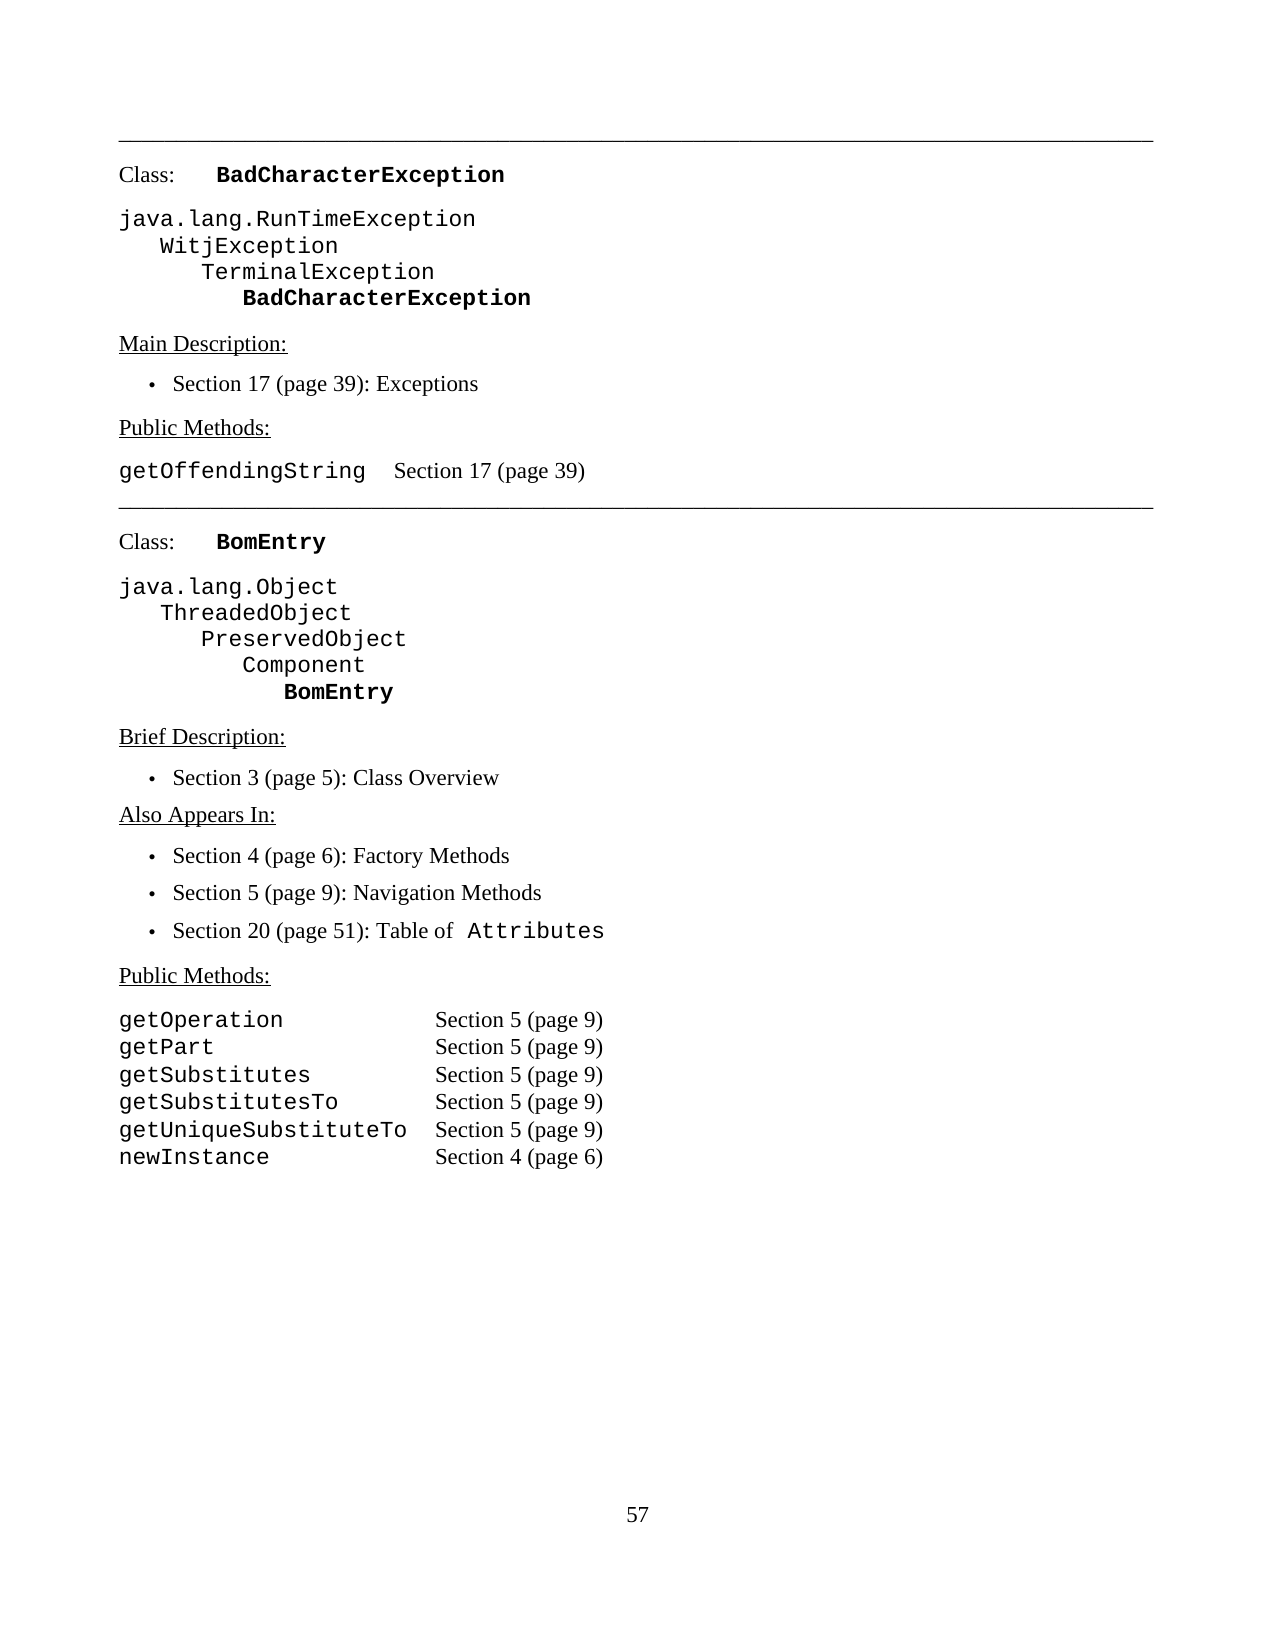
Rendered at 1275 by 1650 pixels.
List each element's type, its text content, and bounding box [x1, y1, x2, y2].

list Section 5 (page 9): Navigation Methods [118, 880, 1156, 906]
list Section 20 (page 48): Table of Attributes [118, 918, 1156, 945]
text WitjException [118, 234, 1156, 260]
text getOperation Section 5 (page 9) [118, 1007, 1156, 1034]
list Section 3 (page 5): Class Overview [118, 764, 1156, 790]
text getSubstitutesTo Section 5 (page 9) [118, 1089, 1156, 1117]
text ThreadedObject [118, 601, 1156, 627]
text Brief Description: [118, 724, 1156, 749]
text __________________________________________________________________________________________ [118, 486, 1156, 511]
text getOffendingString Section 17 (page 38) [118, 458, 1156, 486]
text Component [118, 653, 1156, 680]
text BadCharacterException [118, 286, 1156, 313]
text Public Methods: [118, 415, 1156, 440]
text getUniqueSubstituteTo Section 5 (page 9) [118, 1117, 1156, 1144]
text BomEntry [118, 680, 1156, 706]
text Also Appears In: [118, 802, 1156, 828]
text getSubstitutes Section 5 (page 9) [118, 1062, 1156, 1089]
text Public Methods: [118, 963, 1156, 989]
text Main Description: [118, 331, 1156, 356]
list Section 4 (page 6): Factory Methods [118, 843, 1156, 868]
text Class: BadCharacterException [118, 162, 1156, 189]
text PreservedObject [118, 627, 1156, 653]
text Class: BomEntry [118, 529, 1156, 557]
text getPart Section 5 (page 9) [118, 1034, 1156, 1062]
text TerminalException [118, 260, 1156, 286]
text __________________________________________________________________________________________ [118, 118, 1156, 144]
text newInstance Section 4 (page 6) [118, 1144, 1156, 1172]
list Section 17 (page 38): Exceptions [118, 371, 1156, 397]
text java.lang.Object [118, 575, 1156, 601]
text java.lang.RunTimeException [118, 208, 1156, 234]
